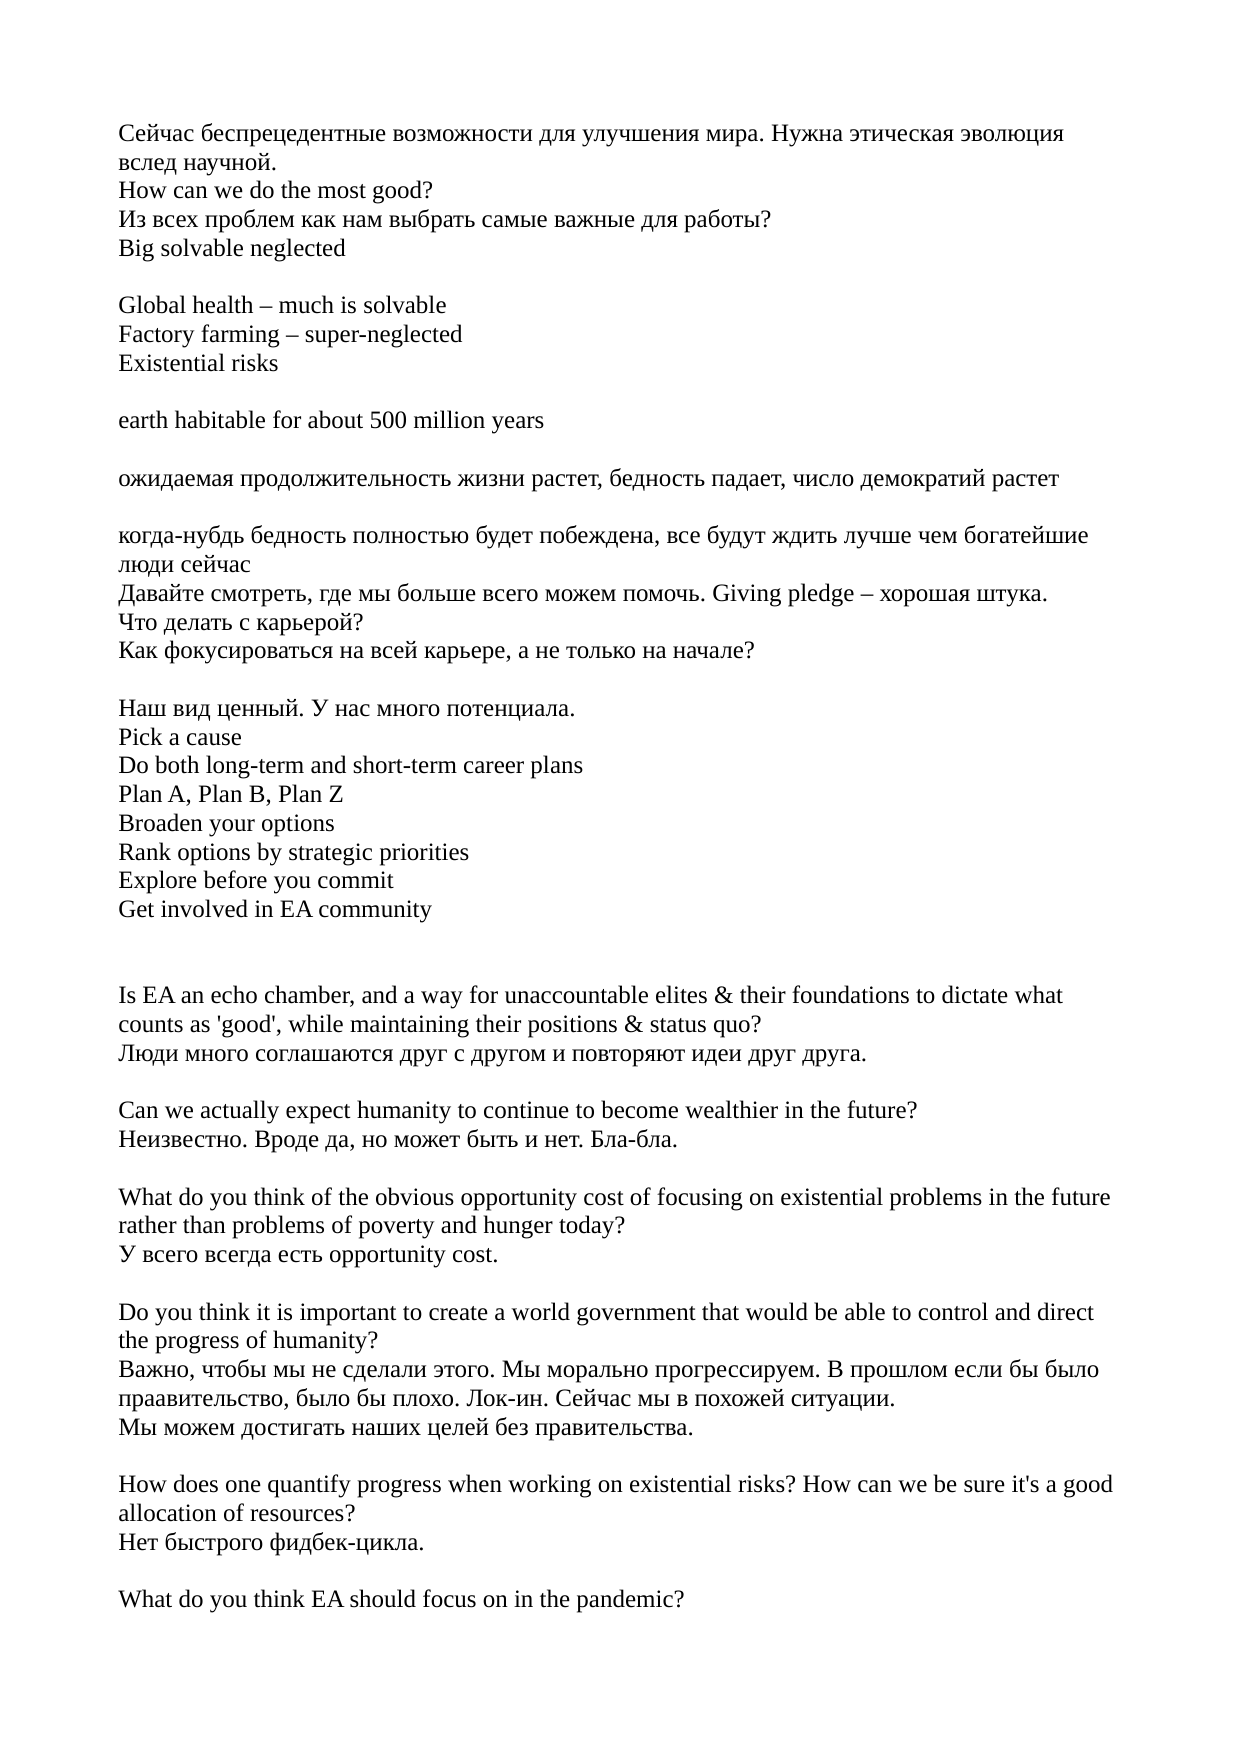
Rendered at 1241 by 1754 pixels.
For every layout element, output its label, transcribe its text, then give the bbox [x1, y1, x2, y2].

text Factory farming – super-neglected [118, 319, 1122, 348]
text Plan A, Plan B, Plan Z [118, 779, 1122, 808]
text Is EA an echo chamber, and a way for unaccountable elites & their foundations to dictate what counts as 'good', while maintaining their positions & status quo? [118, 981, 1122, 1038]
text Наш вид ценный. У нас много потенциала. [118, 693, 1122, 722]
text Global health – much is solvable [118, 291, 1122, 319]
text Existential risks [118, 348, 1122, 377]
text Давайте смотреть, где мы больше всего можем помочь. Giving pledge – хорошая штука. [118, 578, 1122, 607]
text Мы можем достигать наших целей без правительства. [118, 1412, 1122, 1441]
text Из всех проблем как нам выбрать самые важные для работы? [118, 204, 1122, 233]
text Неизвестно. Вроде да, но может быть и нет. Бла-бла. [118, 1124, 1122, 1153]
text What do you think EA should focus on in the pandemic? [118, 1584, 1122, 1613]
text How can we do the most good? [118, 176, 1122, 204]
text когда-нубдь бедность полностью будет побеждена, все будут ждить лучше чем богатейшие люди сейчас [118, 521, 1122, 578]
text Люди много соглашаются друг с другом и повторяют идеи друг друга. [118, 1038, 1122, 1067]
text У всего всегда есть opportunity cost. [118, 1239, 1122, 1268]
text Can we actually expect humanity to continue to become wealthier in the future? [118, 1096, 1122, 1124]
text Broaden your options [118, 808, 1122, 837]
text Get involved in EA community [118, 894, 1122, 923]
text How does one quantify progress when working on existential risks? How can we be sure it's a good allocation of resources? [118, 1469, 1122, 1527]
text Что делать с карьерой? [118, 607, 1122, 636]
text Do you think it is important to create a world government that would be able to control and direct the progress of humanity? [118, 1297, 1122, 1354]
text Do both long-term and short-term career plans [118, 751, 1122, 779]
text earth habitable for about 500 million years [118, 406, 1122, 434]
text Нет быстрого фидбек-цикла. [118, 1527, 1122, 1556]
text Pick a cause [118, 722, 1122, 751]
text What do you think of the obvious opportunity cost of focusing on existential problems in the future rather than problems of poverty and hunger today? [118, 1182, 1122, 1239]
text Сейчас беспрецедентные возможности для улучшения мира. Нужна этическая эволюция вслед научной. [118, 118, 1122, 176]
text ожидаемая продолжительность жизни растет, бедность падает, число демократий растет [118, 463, 1122, 492]
text Важно, чтобы мы не сделали этого. Мы морально прогрессируем. В прошлом если бы было праавительство, было бы плохо. Лок-ин. Сейчас мы в похожей ситуации. [118, 1354, 1122, 1412]
text Как фокусироваться на всей карьере, а не только на начале? [118, 636, 1122, 664]
text Explore before you commit [118, 866, 1122, 894]
text Rank options by strategic priorities [118, 837, 1122, 866]
text Big solvable neglected [118, 233, 1122, 262]
